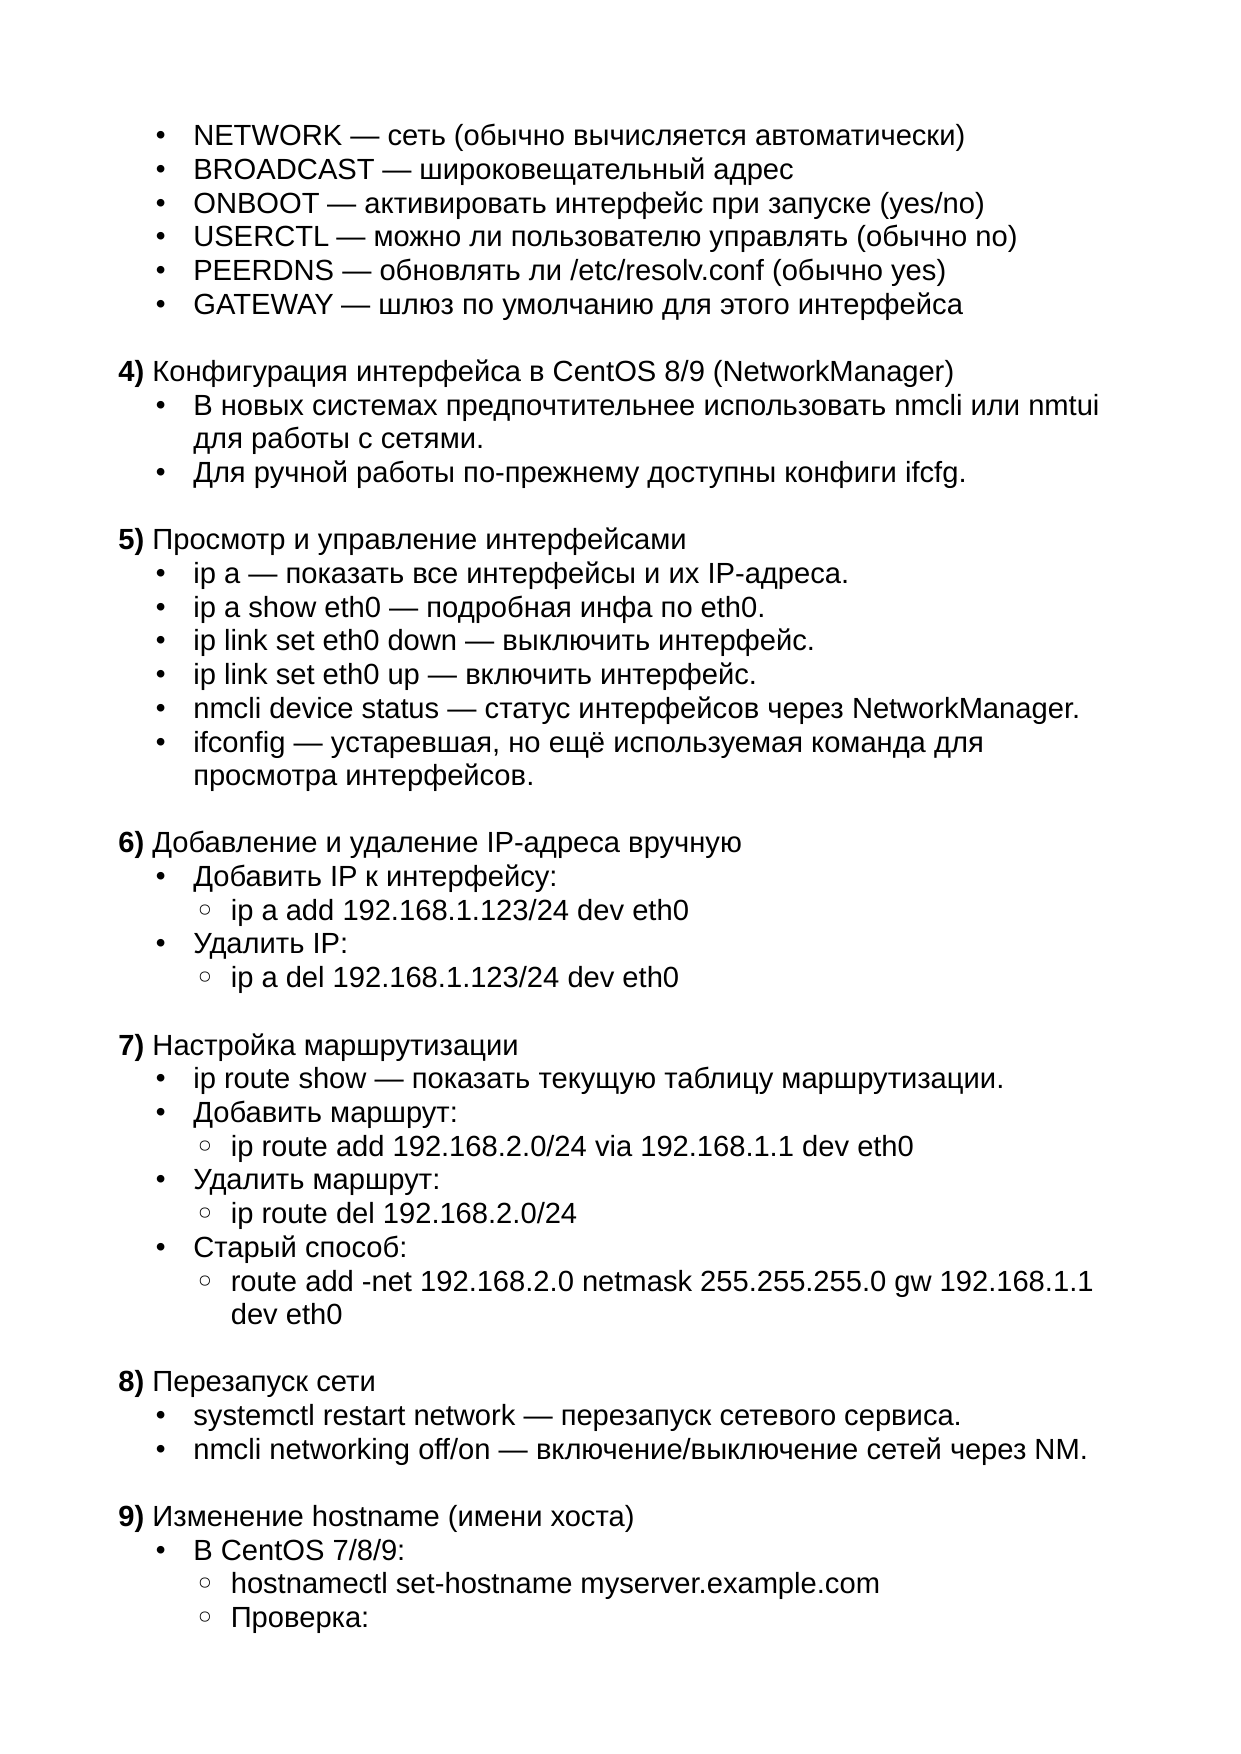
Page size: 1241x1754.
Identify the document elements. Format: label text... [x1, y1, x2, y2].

list Добавить маршрут: [156, 1095, 1122, 1128]
list systemctl restart network — перезапуск сетевого сервиса. [156, 1398, 1122, 1432]
text 9) Изменение hostname (имени хоста) [118, 1499, 1122, 1532]
list Удалить маршрут: [156, 1162, 1122, 1196]
list ip link set eth0 down — выключить интерфейс. [156, 623, 1122, 657]
list Проверка: [193, 1600, 1122, 1634]
list ip a del 192.168.1.123/24 dev eth0 [193, 960, 1122, 994]
list ifconfig — устаревшая, но ещё используемая команда для просмотра интерфейсов. [156, 724, 1122, 792]
text 8) Перезапуск сети [118, 1364, 1122, 1398]
list В CentOS 7/8/9: [156, 1532, 1122, 1566]
list Старый способ: [156, 1230, 1122, 1263]
list Удалить IP: [156, 926, 1122, 960]
list nmcli device status — статус интерфейсов через NetworkManager. [156, 691, 1122, 724]
list NETWORK — сеть (обычно вычисляется автоматически) [156, 118, 1122, 152]
text 7) Настройка маршрутизации [118, 1027, 1122, 1061]
list GATEWAY — шлюз по умолчанию для этого интерфейса [156, 287, 1122, 321]
text 4) Конфигурация интерфейса в CentOS 8/9 (NetworkManager) [118, 354, 1122, 388]
list ip a add 192.168.1.123/24 dev eth0 [193, 893, 1122, 926]
list ip a show eth0 — подробная инфа по eth0. [156, 589, 1122, 623]
list ip link set eth0 up — включить интерфейс. [156, 657, 1122, 691]
text 5) Просмотр и управление интерфейсами [118, 522, 1122, 556]
list route add -net 192.168.2.0 netmask 255.255.255.0 gw 192.168.1.1 dev eth0 [193, 1263, 1122, 1331]
list ip route show — показать текущую таблицу маршрутизации. [156, 1061, 1122, 1095]
list Для ручной работы по-прежнему доступны конфиги ifcfg. [156, 455, 1122, 489]
list ONBOOT — активировать интерфейс при запуске (yes/no) [156, 186, 1122, 219]
list ip route add 192.168.2.0/24 via 192.168.1.1 dev eth0 [193, 1128, 1122, 1162]
list nmcli networking off/on — включение/выключение сетей через NM. [156, 1432, 1122, 1465]
list Добавить IP к интерфейсу: [156, 859, 1122, 893]
list USERCTL — можно ли пользователю управлять (обычно no) [156, 219, 1122, 253]
list ip route del 192.168.2.0/24 [193, 1196, 1122, 1230]
list PEERDNS — обновлять ли /etc/resolv.conf (обычно yes) [156, 253, 1122, 287]
list В новых системах предпочтительнее использовать nmcli или nmtui для работы с сетями. [156, 388, 1122, 455]
list ip a — показать все интерфейсы и их IP-адреса. [156, 556, 1122, 589]
list hostnamectl set-hostname myserver.example.com [193, 1566, 1122, 1600]
text 6) Добавление и удаление IP-адреса вручную [118, 825, 1122, 859]
list BROADCAST — широковещательный адрес [156, 152, 1122, 186]
